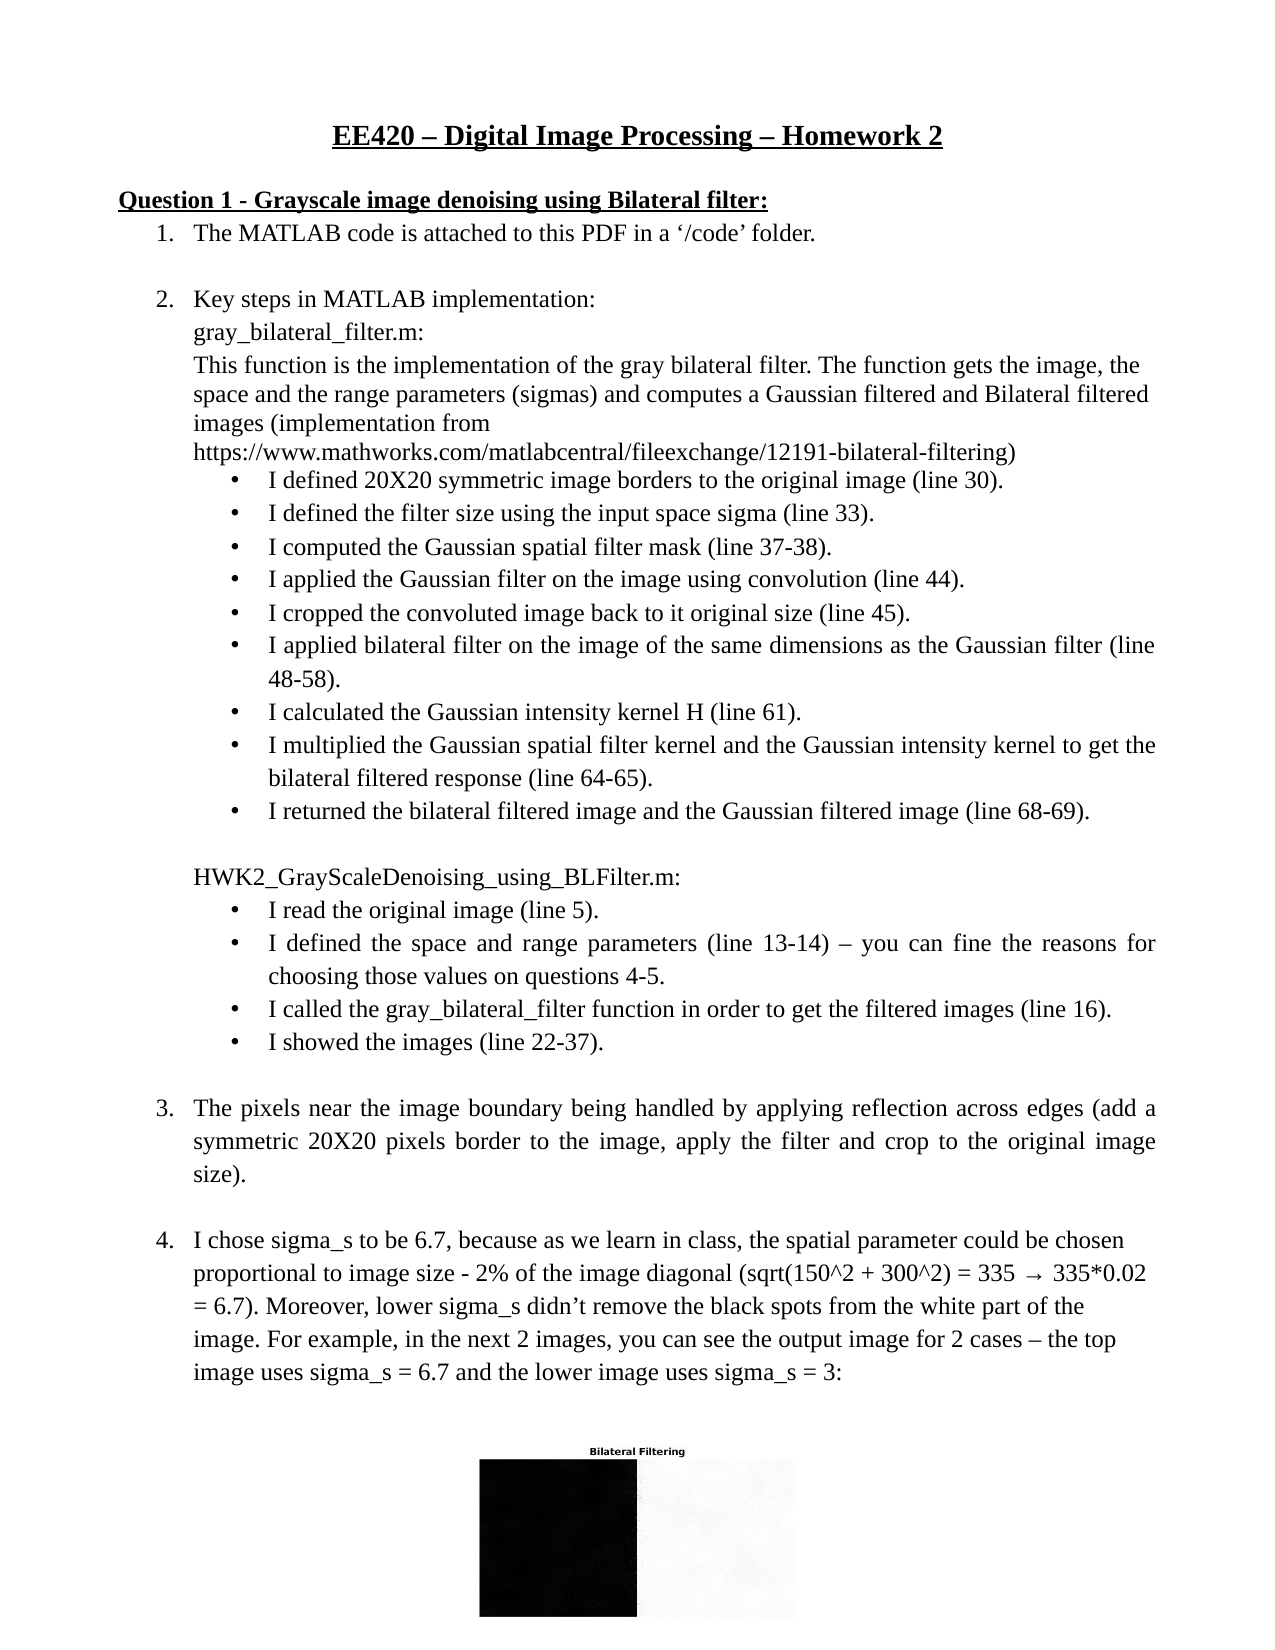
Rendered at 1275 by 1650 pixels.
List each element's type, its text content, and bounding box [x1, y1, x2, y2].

text EE420 – Digital Image Processing – Homework 2 [118, 118, 1157, 152]
list Key steps in MATLAB implementation: [156, 284, 1157, 313]
list I computed the Gaussian spatial filter mask (line 37-38). [231, 532, 1157, 560]
text Question 1 - Grayscale image denoising using Bilateral filter: [118, 185, 1157, 214]
list I applied bilateral filter on the image of the same dimensions as the Gaussian filter (line 48-58). [231, 631, 1157, 692]
list I calculated the Gaussian intensity kernel H (line 61). [231, 697, 1157, 725]
list HWK2_GrayScaleDenoising_using_BLFilter.m: [118, 862, 1157, 891]
picture [382, 1399, 893, 1643]
list I showed the images (line 22-37). [231, 1027, 1157, 1056]
list This function is the implementation of the gray bilateral filter. The function gets the image, the space and the range parameters (sigmas) and computes a Gaussian filtered and Bilateral filtered images (implementation from https://www.mathworks.com/matlabcentral/fileexchange/12191-bilateral-filtering) [118, 351, 1157, 466]
list I defined the space and range parameters (line 13-14) – you can fine the reasons for choosing those values on questions 4-5. [231, 928, 1157, 989]
list The MATLAB code is attached to this PDF in a ‘/code’ folder. [156, 218, 1157, 247]
list I read the original image (line 5). [231, 895, 1157, 923]
list I returned the bilateral filtered image and the Gaussian filtered image (line 68-69). [231, 796, 1157, 824]
list I cropped the convoluted image back to it original size (line 45). [231, 598, 1157, 626]
list I chose sigma_s to be 6.7, because as we learn in class, the spatial parameter could be chosen proportional to image size - 2% of the image diagonal (sqrt(150^2 + 300^2) = 335 → 335*0.02 = 6.7). Moreover, lower sigma_s didn’t remove the black spots from the white part of the image. For example, in the next 2 images, you can see the output image for 2 cases – the top image uses sigma_s = 6.7 and the lower image uses sigma_s = 3: [156, 1225, 1157, 1386]
list I multiplied the Gaussian spatial filter kernel and the Gaussian intensity kernel to get the bilateral filtered response (line 64-65). [231, 730, 1157, 791]
list I applied the Gaussian filter on the image using convolution (line 44). [231, 564, 1157, 593]
list I defined 20X20 symmetric image borders to the original image (line 30). [231, 466, 1157, 494]
list I defined the filter size using the input space sigma (line 33). [231, 498, 1157, 527]
list I called the gray_bilateral_filter function in order to get the filtered images (line 16). [231, 994, 1157, 1023]
list The pixels near the image boundary being handled by applying reflection across edges (add a symmetric 20X20 pixels border to the image, apply the filter and crop to the original image size). [156, 1093, 1157, 1188]
list gray_bilateral_filter.m: [156, 317, 1157, 346]
